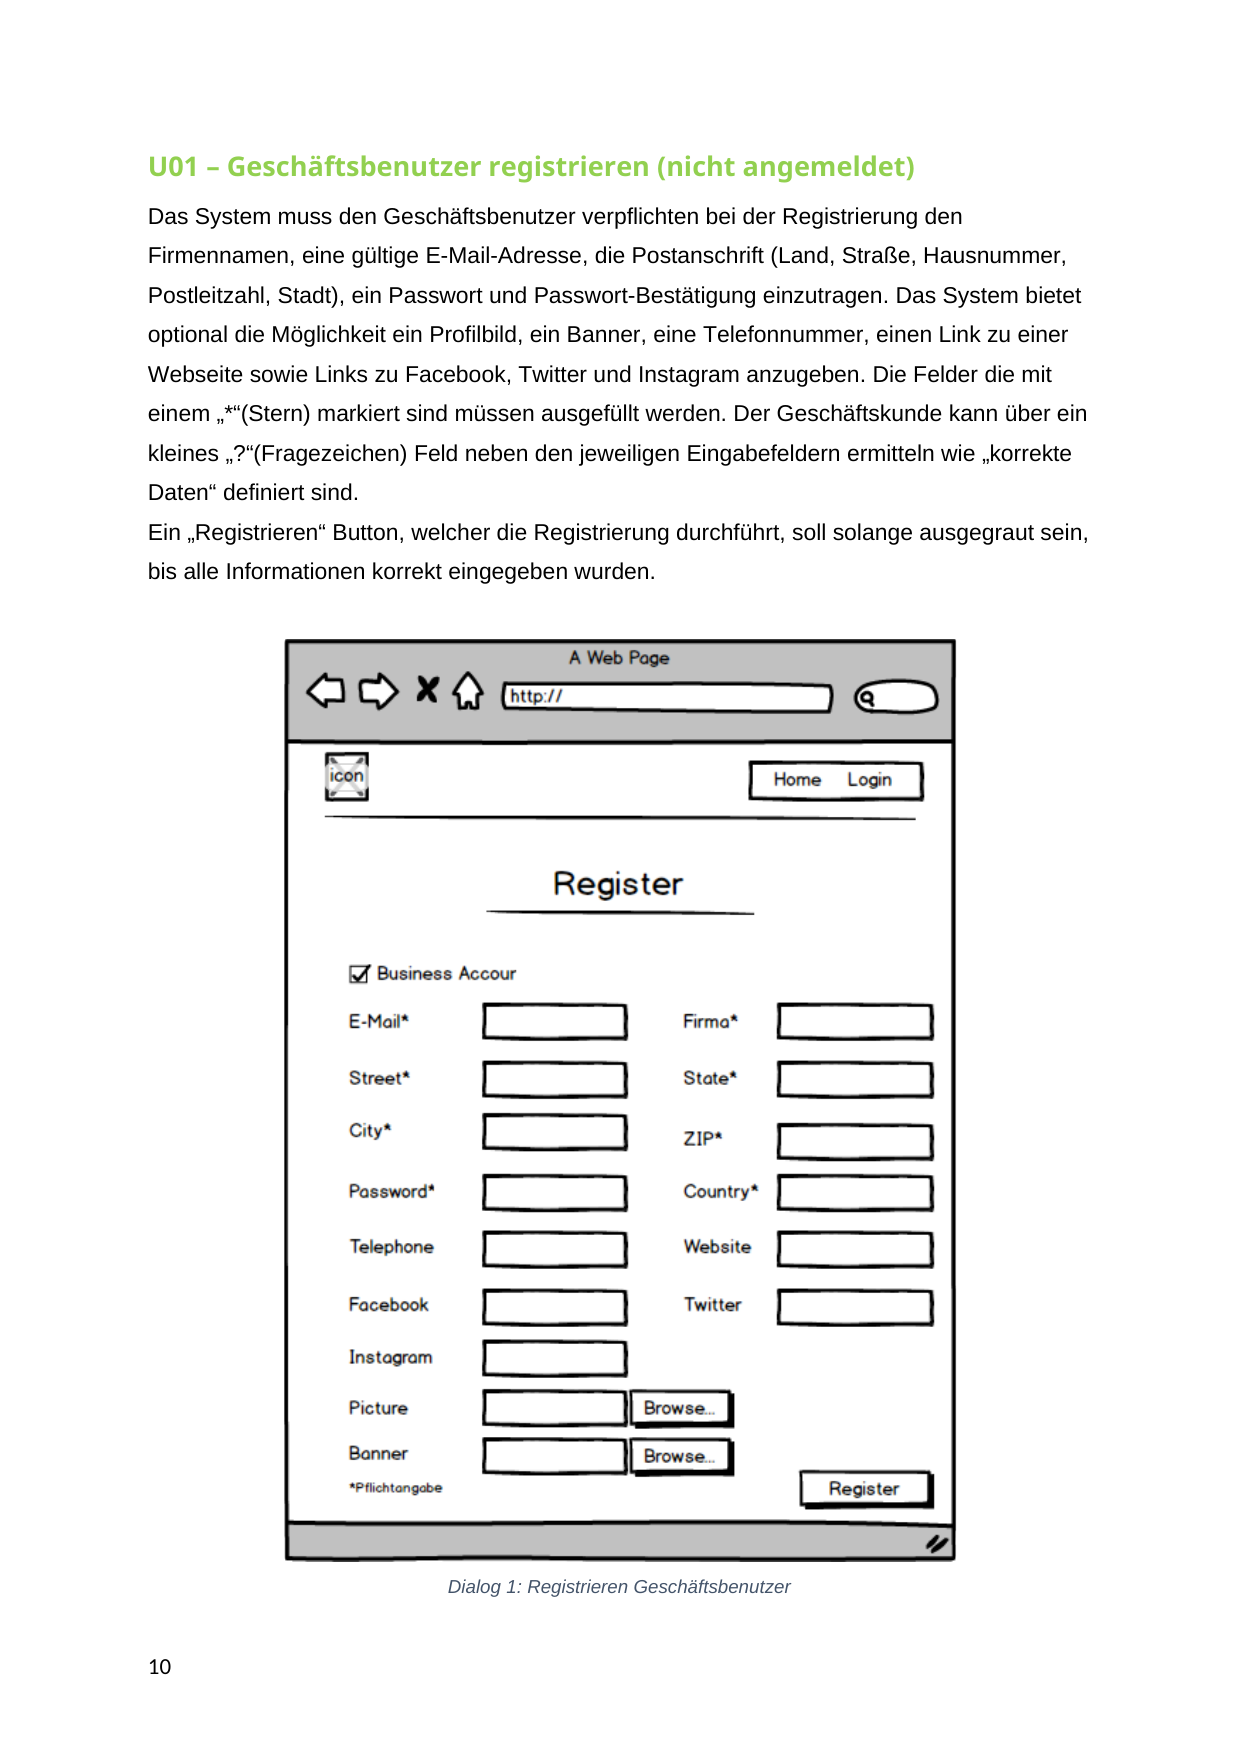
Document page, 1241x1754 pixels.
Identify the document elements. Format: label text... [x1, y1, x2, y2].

picture [284, 639, 957, 1562]
text Das System muss den Geschäftsbenutzer verpflichten bei der Registrierung den Firmennamen, eine gültige E-Mail-Adresse, die Postanschrift (Land, Straße, Hausnummer, Postleitzahl, Stadt), ein Passwort und Passwort-Bestätigung einzutragen. Das System bietet optional die Möglichkeit ein Profilbild, ein Banner, eine Telefonnummer, einen Link zu einer Webseite sowie Links zu Facebook, Twitter und Instagram anzugeben. Die Felder die mit einem „*“(Stern) markiert sind müssen ausgefüllt werden. Der Geschäftskunde kann über ein kleines „?“(Fragezeichen) Feld neben den jeweiligen Eingabefeldern ermitteln wie „korrekte Daten“ definiert sind. [148, 203, 1093, 506]
text Dialog 1: Registrieren Geschäftsbenutzer [148, 1576, 1093, 1597]
subtitle U01 – Geschäftsbenutzer registrieren (nicht angemeldet) [148, 148, 1093, 184]
text Ein „Registrieren“ Button, welcher die Registrierung durchführt, soll solange ausgegraut sein, bis alle Informationen korrekt eingegeben wurden. [148, 519, 1093, 584]
